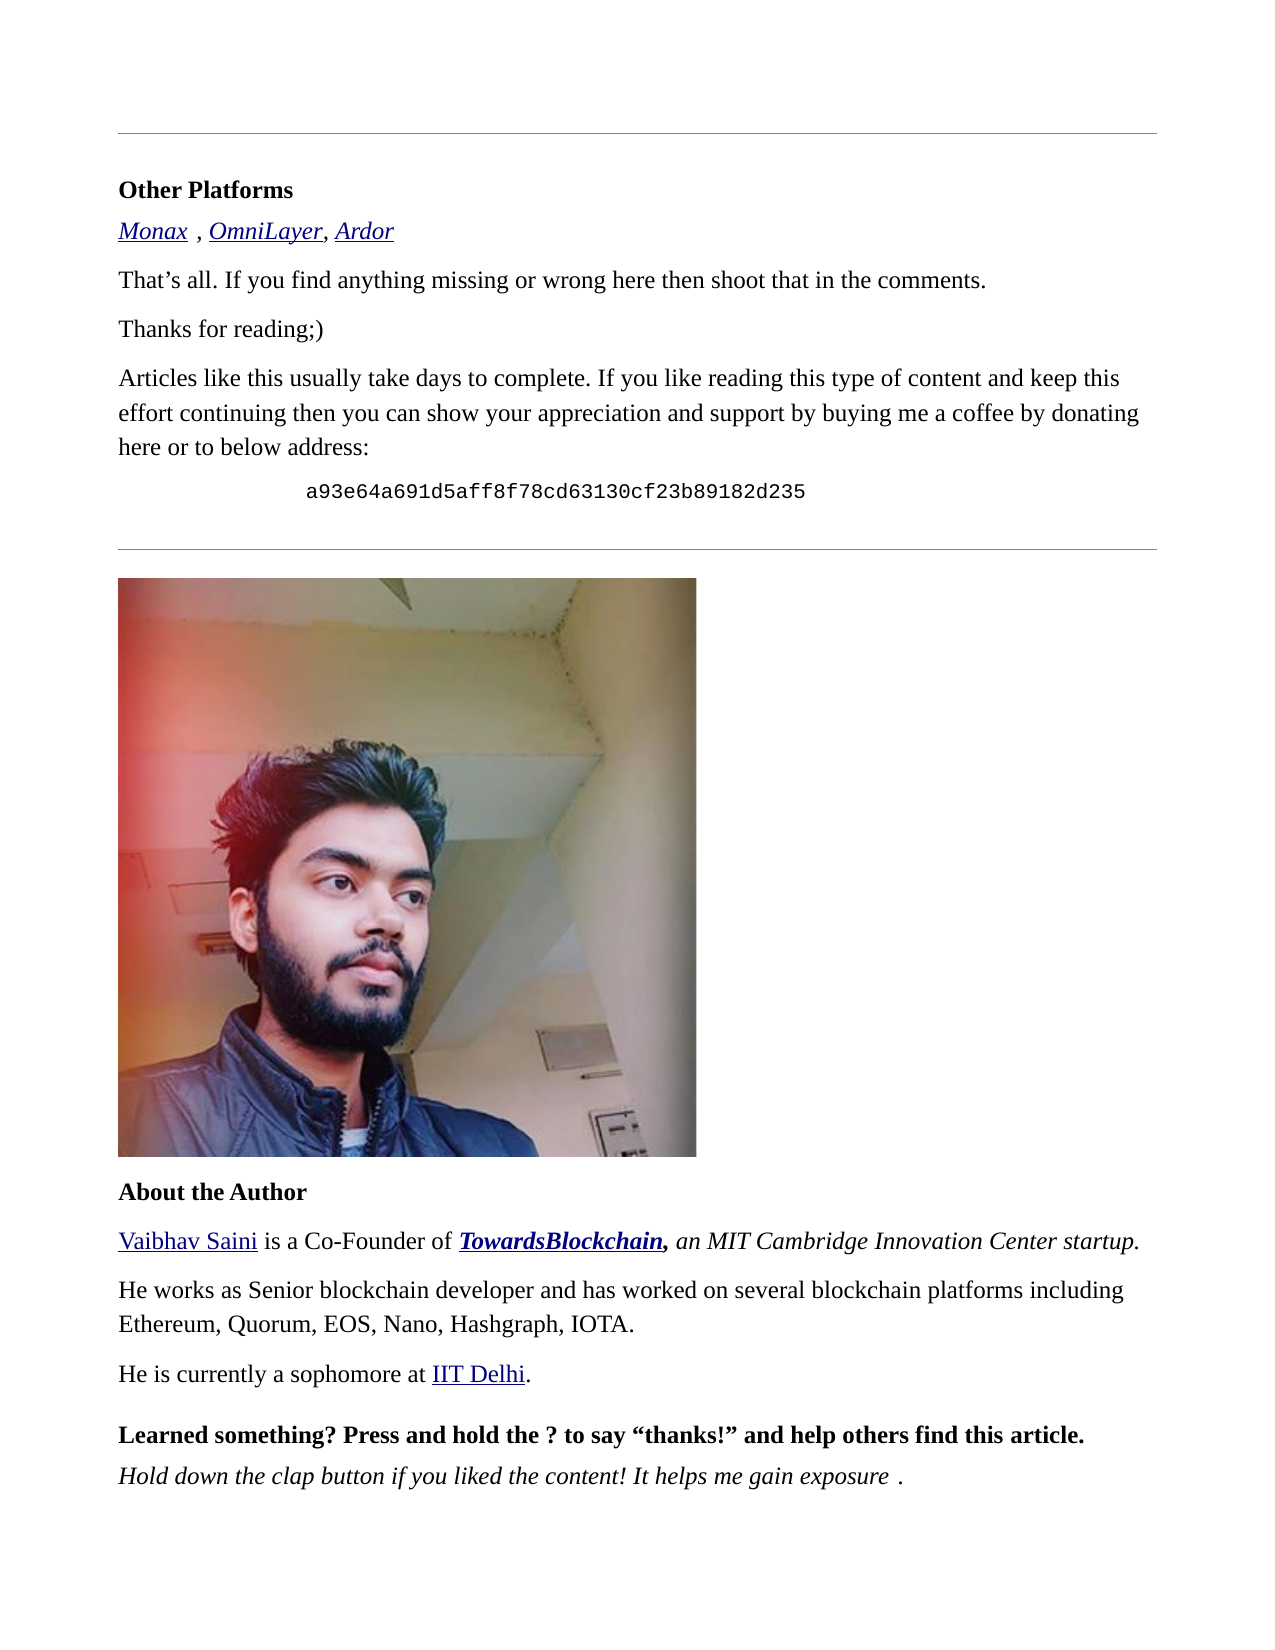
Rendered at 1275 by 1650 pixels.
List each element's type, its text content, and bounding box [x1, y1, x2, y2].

text About the Author [118, 1177, 1157, 1206]
text a93e64a691d5aff8f78cd63130cf23b89182d235 [118, 481, 1157, 505]
text Hold down the clap button if you liked the content! It helps me gain exposure . [118, 1461, 1157, 1490]
text Vaibhav Saini is a Co-Founder of TowardsBlockchain, an MIT Cambridge Innovation Center startup. [118, 1226, 1157, 1255]
subtitle Other Platforms [118, 175, 1157, 203]
text Articles like this usually take days to complete. If you like reading this type of content and keep this effort continuing then you can show your appreciation and support by buying me a coffee by donating here or to below address: [118, 363, 1157, 461]
text That’s all. If you find anything missing or wrong here then shoot that in the comments. [118, 265, 1157, 294]
text Monax , OmniLayer, Ardor [118, 216, 1157, 245]
text Thanks for reading;) [118, 314, 1157, 343]
text He works as Senior blockchain developer and has worked on several blockchain platforms including Ethereum, Quorum, EOS, Nano, Hashgraph, IOTA. [118, 1275, 1157, 1338]
subtitle Learned something? Press and hold the ? to say “thanks!” and help others find this article. [118, 1420, 1157, 1449]
picture [118, 578, 697, 1157]
text He is currently a sophomore at IIT Delhi. [118, 1359, 1157, 1387]
